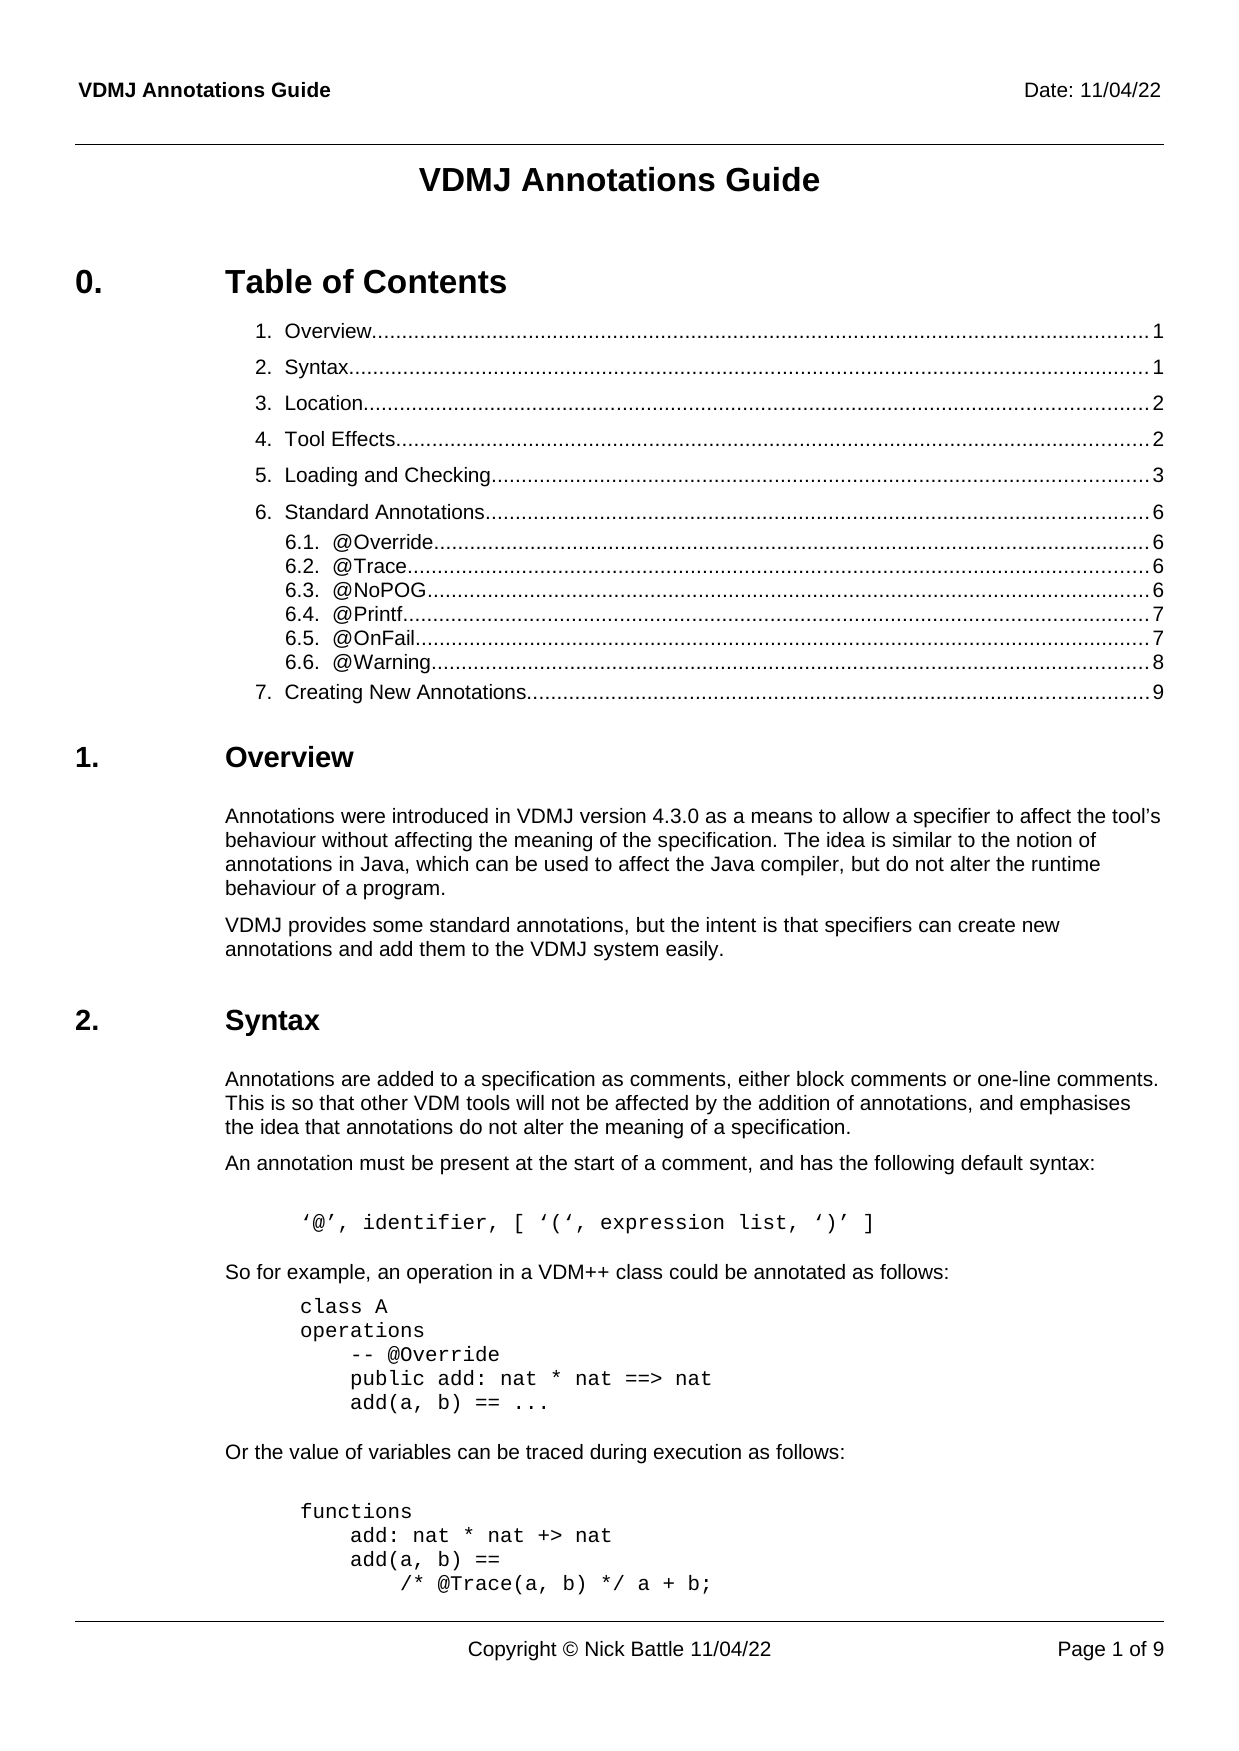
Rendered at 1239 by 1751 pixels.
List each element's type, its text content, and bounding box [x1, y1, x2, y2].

text 1. Overview 1 [255, 319, 1164, 343]
text VDMJ provides some standard annotations, but the intent is that specifiers can create new annotations and add them to the VDMJ system easily. [225, 912, 1164, 961]
text 6.6. @Warning 8 [285, 650, 1164, 674]
text 3. Location 2 [255, 391, 1164, 415]
text 6.5. @OnFail 7 [285, 626, 1164, 650]
text add: nat * nat +> nat [300, 1524, 1164, 1548]
text functions [300, 1501, 1164, 1524]
text public add: nat * nat ==> nat [300, 1368, 1164, 1392]
text Annotations are added to a specification as comments, either block comments or one-line comments. This is so that other VDM tools will not be affected by the addition of annotations, and emphasises the idea that annotations do not alter the meaning of a specification. [225, 1067, 1164, 1139]
text So for example, an operation in a VDM++ class could be annotated as follows: [225, 1260, 1164, 1284]
text 5. Loading and Checking 3 [255, 463, 1164, 487]
text add(a, b) == ... [300, 1392, 1164, 1416]
text Or the value of variables can be traced during execution as follows: [225, 1440, 1164, 1464]
text 6.2. @Trace 6 [285, 554, 1164, 578]
text 6. Standard Annotations 6 [255, 499, 1164, 524]
text class A [300, 1296, 1164, 1320]
text /* @Trace(a, b) */ a + b; [300, 1572, 1164, 1596]
text An annotation must be present at the start of a comment, and has the following default syntax: [225, 1151, 1164, 1175]
text operations [300, 1320, 1164, 1344]
text ‘@’, identifier, [ ‘(‘, expression list, ‘)’ ] [300, 1212, 1164, 1236]
text VDMJ Annotations Guide [75, 160, 1164, 198]
text 6.3. @NoPOG 6 [285, 578, 1164, 602]
subtitle Syntax [75, 1003, 1164, 1037]
text 2. Syntax 1 [255, 355, 1164, 379]
text Annotations were introduced in VDMJ version 4.3.0 as a means to allow a specifier to affect the tool’s behaviour without affecting the meaning of the specification. The idea is similar to the notion of annotations in Java, which can be used to affect the Java compiler, but do not alter the runtime behaviour of a program. [225, 804, 1164, 900]
text -- @Override [300, 1344, 1164, 1368]
text 6.4. @Printf 7 [285, 602, 1164, 626]
text 6.1. @Override 6 [285, 530, 1164, 554]
subtitle Table of Contents [75, 262, 1164, 300]
subtitle Overview [75, 740, 1164, 774]
text 4. Tool Effects 2 [255, 427, 1164, 451]
text add(a, b) == [300, 1548, 1164, 1572]
text 7. Creating New Annotations 9 [255, 680, 1164, 704]
